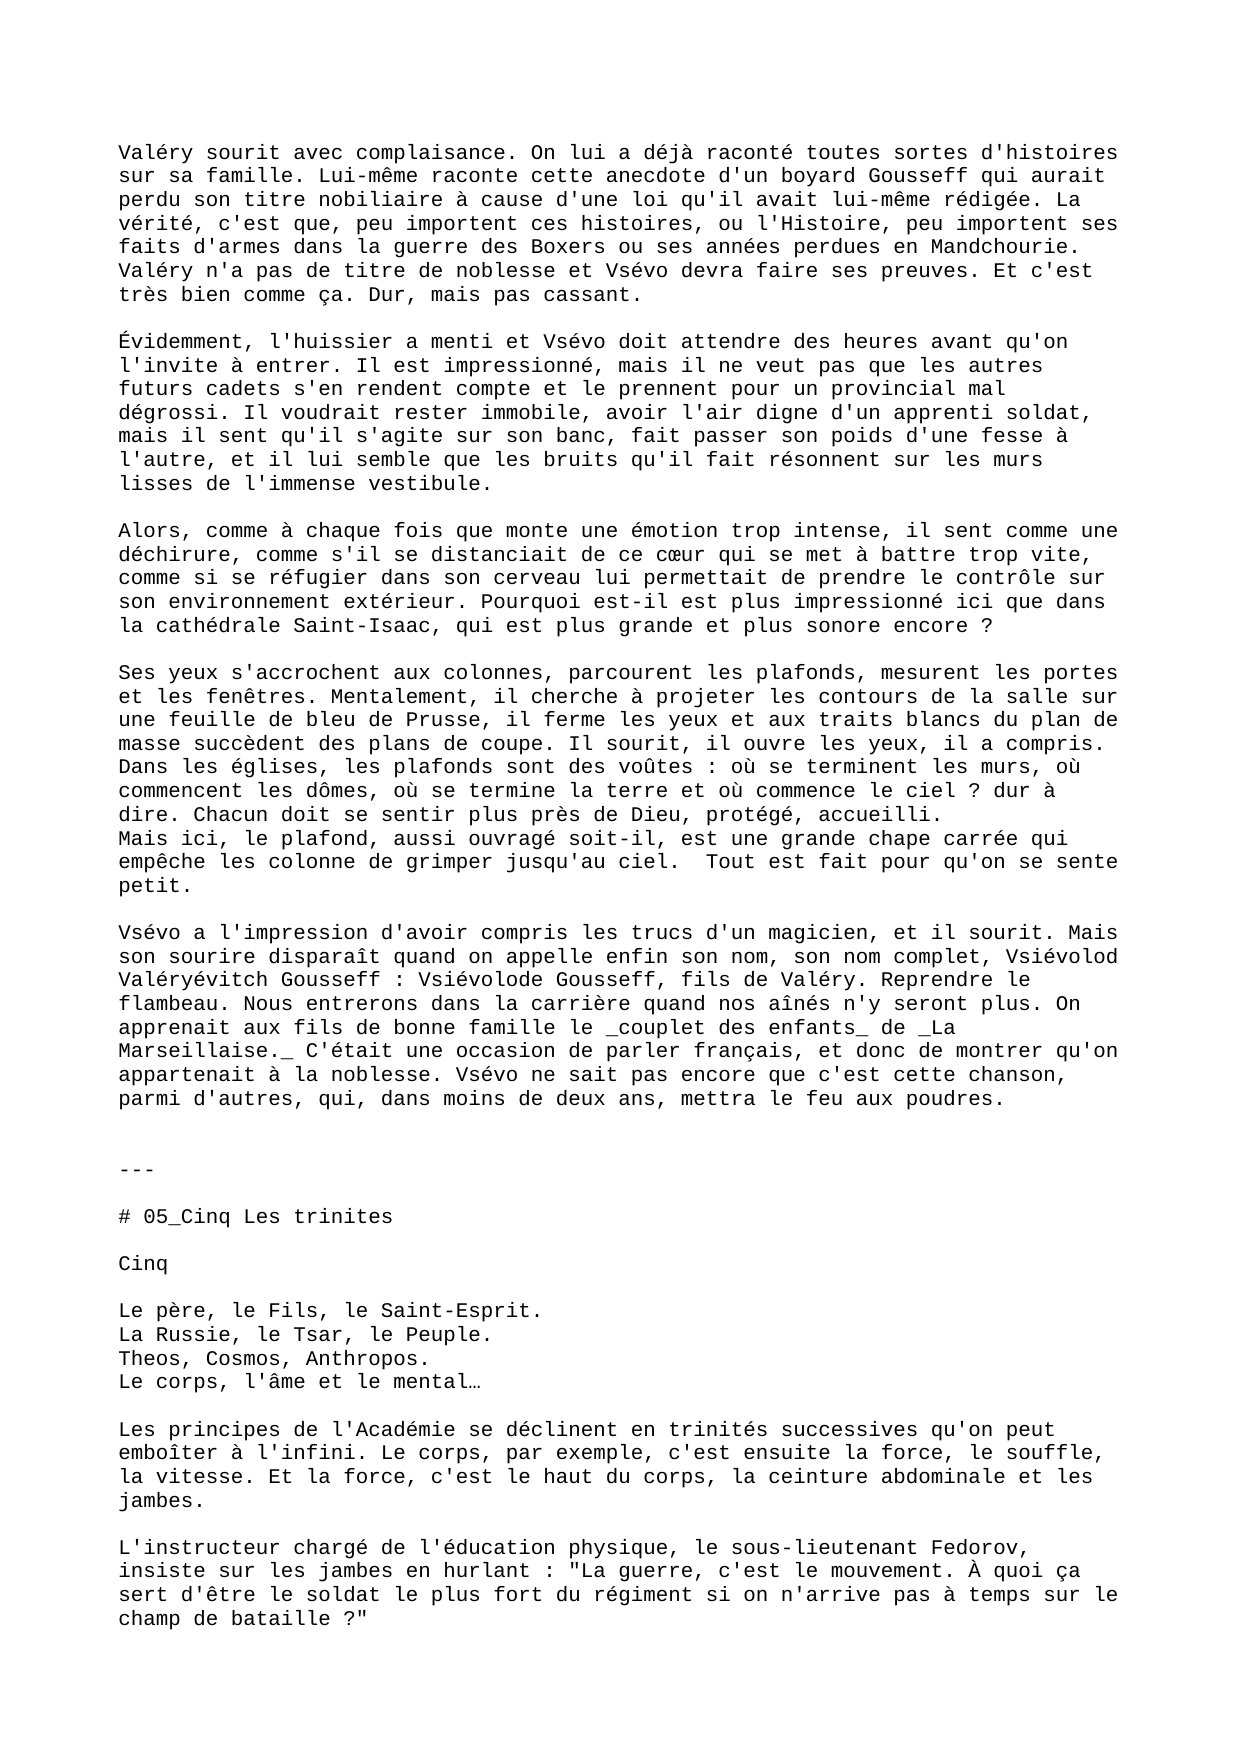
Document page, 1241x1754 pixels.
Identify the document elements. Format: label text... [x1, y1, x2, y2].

text Ses yeux s'accrochent aux colonnes, parcourent les plafonds, mesurent les portes et les fenêtres. Mentalement, il cherche à projeter les contours de la salle sur une feuille de bleu de Prusse, il ferme les yeux et aux traits blancs du plan de masse succèdent des plans de coupe. Il sourit, il ouvre les yeux, il a compris. Dans les églises, les plafonds sont des voûtes : où se terminent les murs, où commencent les dômes, où se termine la terre et où commence le ciel ? dur à dire. Chacun doit se sentir plus près de Dieu, protégé, accueilli. [118, 662, 1122, 827]
text La Russie, le Tsar, le Peuple. [118, 1324, 1122, 1348]
text Le corps, l'âme et le mental… [118, 1371, 1122, 1395]
text Valéry sourit avec complaisance. On lui a déjà raconté toutes sortes d'histoires sur sa famille. Lui-même raconte cette anecdote d'un boyard Gousseff qui aurait perdu son titre nobiliaire à cause d'une loi qu'il avait lui-même rédigée. La vérité, c'est que, peu importent ces histoires, ou l'Histoire, peu importent ses faits d'armes dans la guerre des Boxers ou ses années perdues en Mandchourie. Valéry n'a pas de titre de noblesse et Vsévo devra faire ses preuves. Et c'est très bien comme ça. Dur, mais pas cassant. [118, 142, 1122, 307]
text Évidemment, l'huissier a menti et Vsévo doit attendre des heures avant qu'on l'invite à entrer. Il est impressionné, mais il ne veut pas que les autres futurs cadets s'en rendent compte et le prennent pour un provincial mal dégrossi. Il voudrait rester immobile, avoir l'air digne d'un apprenti soldat, mais il sent qu'il s'agite sur son banc, fait passer son poids d'une fesse à l'autre, et il lui semble que les bruits qu'il fait résonnent sur les murs lisses de l'immense vestibule. [118, 331, 1122, 496]
text --- [118, 1158, 1122, 1182]
text # 05_Cinq Les trinites [118, 1206, 1122, 1229]
text Les principes de l'Académie se déclinent en trinités successives qu'on peut emboîter à l'infini. Le corps, par exemple, c'est ensuite la force, le souffle, la vitesse. Et la force, c'est le haut du corps, la ceinture abdominale et les jambes. [118, 1419, 1122, 1513]
text Mais ici, le plafond, aussi ouvragé soit-il, est une grande chape carrée qui empêche les colonne de grimper jusqu'au ciel. Tout est fait pour qu'on se sente petit. [118, 827, 1122, 898]
text L'instructeur chargé de l'éducation physique, le sous-lieutenant Fedorov, insiste sur les jambes en hurlant : "La guerre, c'est le mouvement. À quoi ça sert d'être le soldat le plus fort du régiment si on n'arrive pas à temps sur le champ de bataille ?" [118, 1537, 1122, 1631]
text Theos, Cosmos, Anthropos. [118, 1348, 1122, 1371]
text Alors, comme à chaque fois que monte une émotion trop intense, il sent comme une déchirure, comme s'il se distanciait de ce cœur qui se met à battre trop vite, comme si se réfugier dans son cerveau lui permettait de prendre le contrôle sur son environnement extérieur. Pourquoi est-il est plus impressionné ici que dans la cathédrale Saint-Isaac, qui est plus grande et plus sonore encore ? [118, 520, 1122, 638]
text Vsévo a l'impression d'avoir compris les trucs d'un magicien, et il sourit. Mais son sourire disparaît quand on appelle enfin son nom, son nom complet, Vsiévolod Valéryévitch Gousseff : Vsiévolode Gousseff, fils de Valéry. Reprendre le flambeau. Nous entrerons dans la carrière quand nos aînés n'y seront plus. On apprenait aux fils de bonne famille le _couplet des enfants_ de _La Marseillaise._ C'était une occasion de parler français, et donc de montrer qu'on appartenait à la noblesse. Vsévo ne sait pas encore que c'est cette chanson, parmi d'autres, qui, dans moins de deux ans, mettra le feu aux poudres. [118, 922, 1122, 1111]
text Le père, le Fils, le Saint-Esprit. [118, 1300, 1122, 1324]
text Cinq [118, 1253, 1122, 1277]
